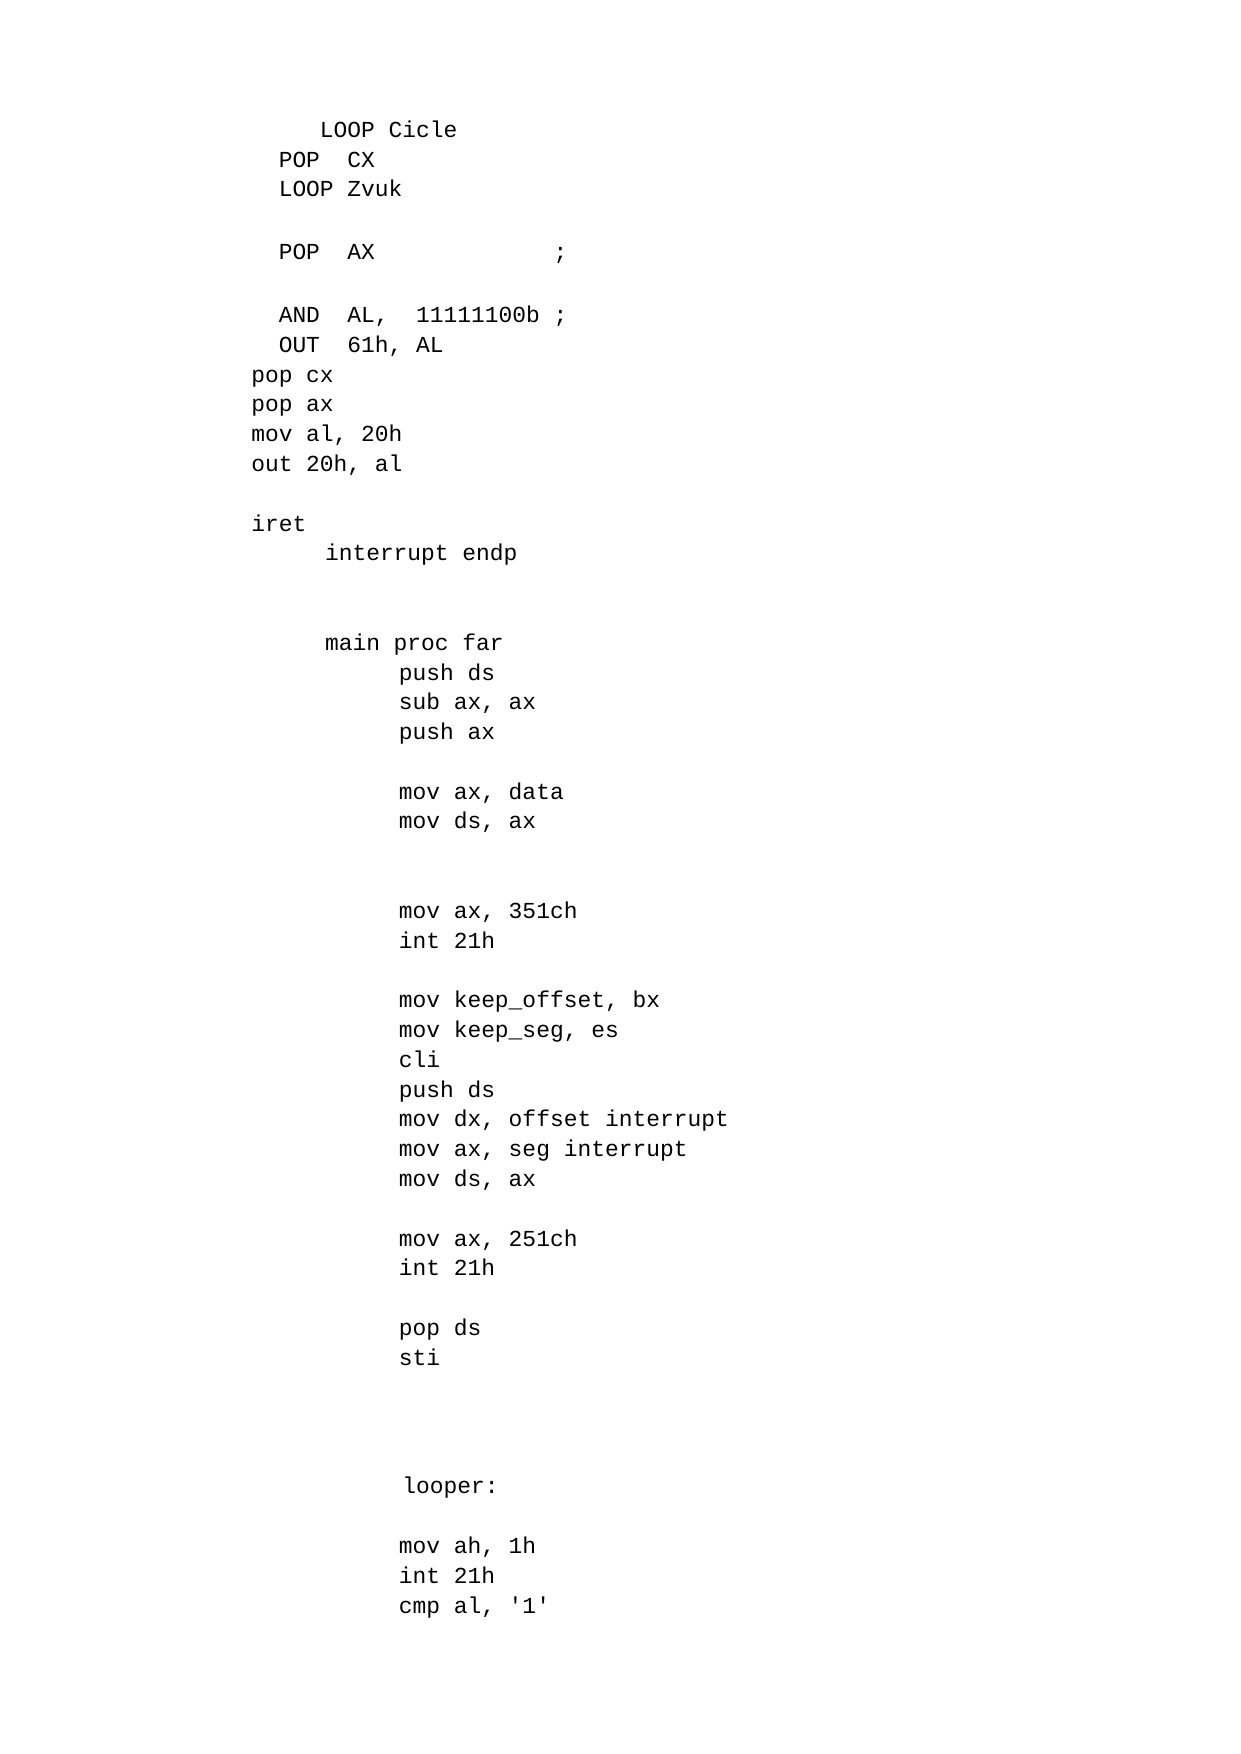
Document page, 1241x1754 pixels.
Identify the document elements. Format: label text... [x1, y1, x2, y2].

text mov ah, 1h [177, 1534, 1152, 1560]
text LOOP Zvuk [177, 178, 1152, 204]
text OUT 61h, AL [177, 333, 1152, 359]
text int 21h [177, 929, 1152, 955]
text pop ds [177, 1316, 1152, 1342]
text int 21h [177, 1564, 1152, 1590]
text pop cx [177, 363, 1152, 389]
text mov keep_seg, es [177, 1018, 1152, 1044]
text pop ax [177, 393, 1152, 419]
text int 21h [177, 1257, 1152, 1283]
text mov ds, ax [177, 810, 1152, 836]
text interrupt endp [177, 542, 1152, 568]
text push ax [177, 720, 1152, 746]
text mov ax, 351ch [177, 899, 1152, 925]
text looper: [177, 1475, 1152, 1501]
text sti [177, 1346, 1152, 1372]
text mov keep_offset, bx [177, 988, 1152, 1014]
text iret [177, 512, 1152, 538]
text push ds [177, 661, 1152, 687]
text POP CX [177, 148, 1152, 174]
text mov ax, 251ch [177, 1227, 1152, 1253]
text AND AL, 11111100b ; [177, 303, 1152, 329]
text mov ax, data [177, 780, 1152, 806]
text LOOP Cicle [177, 118, 1152, 144]
text sub ax, ax [177, 691, 1152, 717]
text cmp al, '1' [177, 1594, 1152, 1620]
text main proc far [177, 631, 1152, 657]
text POP AX ; [177, 241, 1152, 266]
text push ds [177, 1078, 1152, 1104]
text out 20h, al [177, 452, 1152, 478]
text mov ds, ax [177, 1167, 1152, 1193]
text cli [177, 1048, 1152, 1074]
text mov al, 20h [177, 422, 1152, 448]
text mov dx, offset interrupt [177, 1108, 1152, 1134]
text mov ax, seg interrupt [177, 1137, 1152, 1163]
